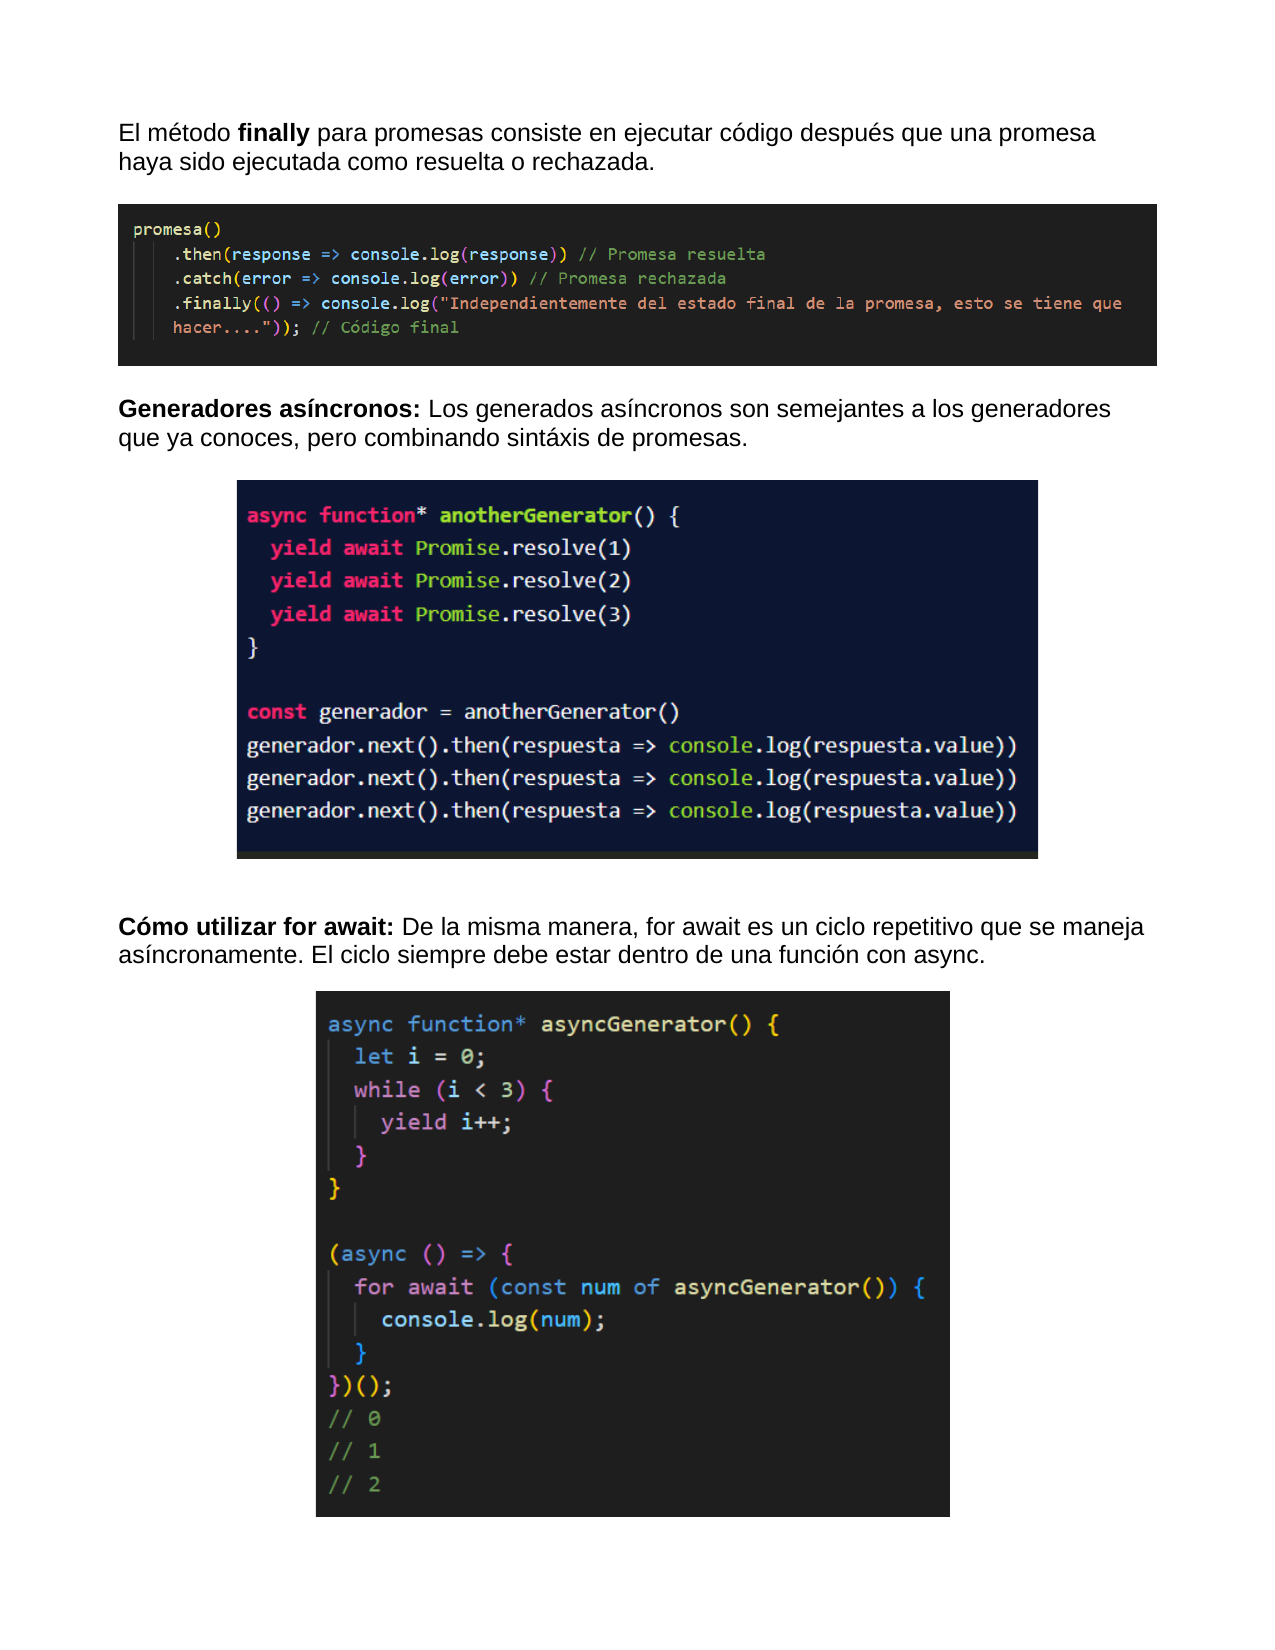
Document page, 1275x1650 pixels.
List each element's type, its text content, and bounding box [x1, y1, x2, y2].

text El método finally para promesas consiste en ejecutar código después que una promesa haya sido ejecutada como resuelta o rechazada. [118, 118, 1157, 176]
picture [118, 204, 1157, 366]
picture [315, 991, 950, 1517]
picture [236, 480, 1039, 859]
text Generadores asíncronos: Los generados asíncronos son semejantes a los generadores que ya conoces, pero combinando sintáxis de promesas. [118, 394, 1157, 452]
text Cómo utilizar for await: De la misma manera, for await es un ciclo repetitivo que se maneja asíncronamente. El ciclo siempre debe estar dentro de una función con async. [118, 912, 1157, 969]
